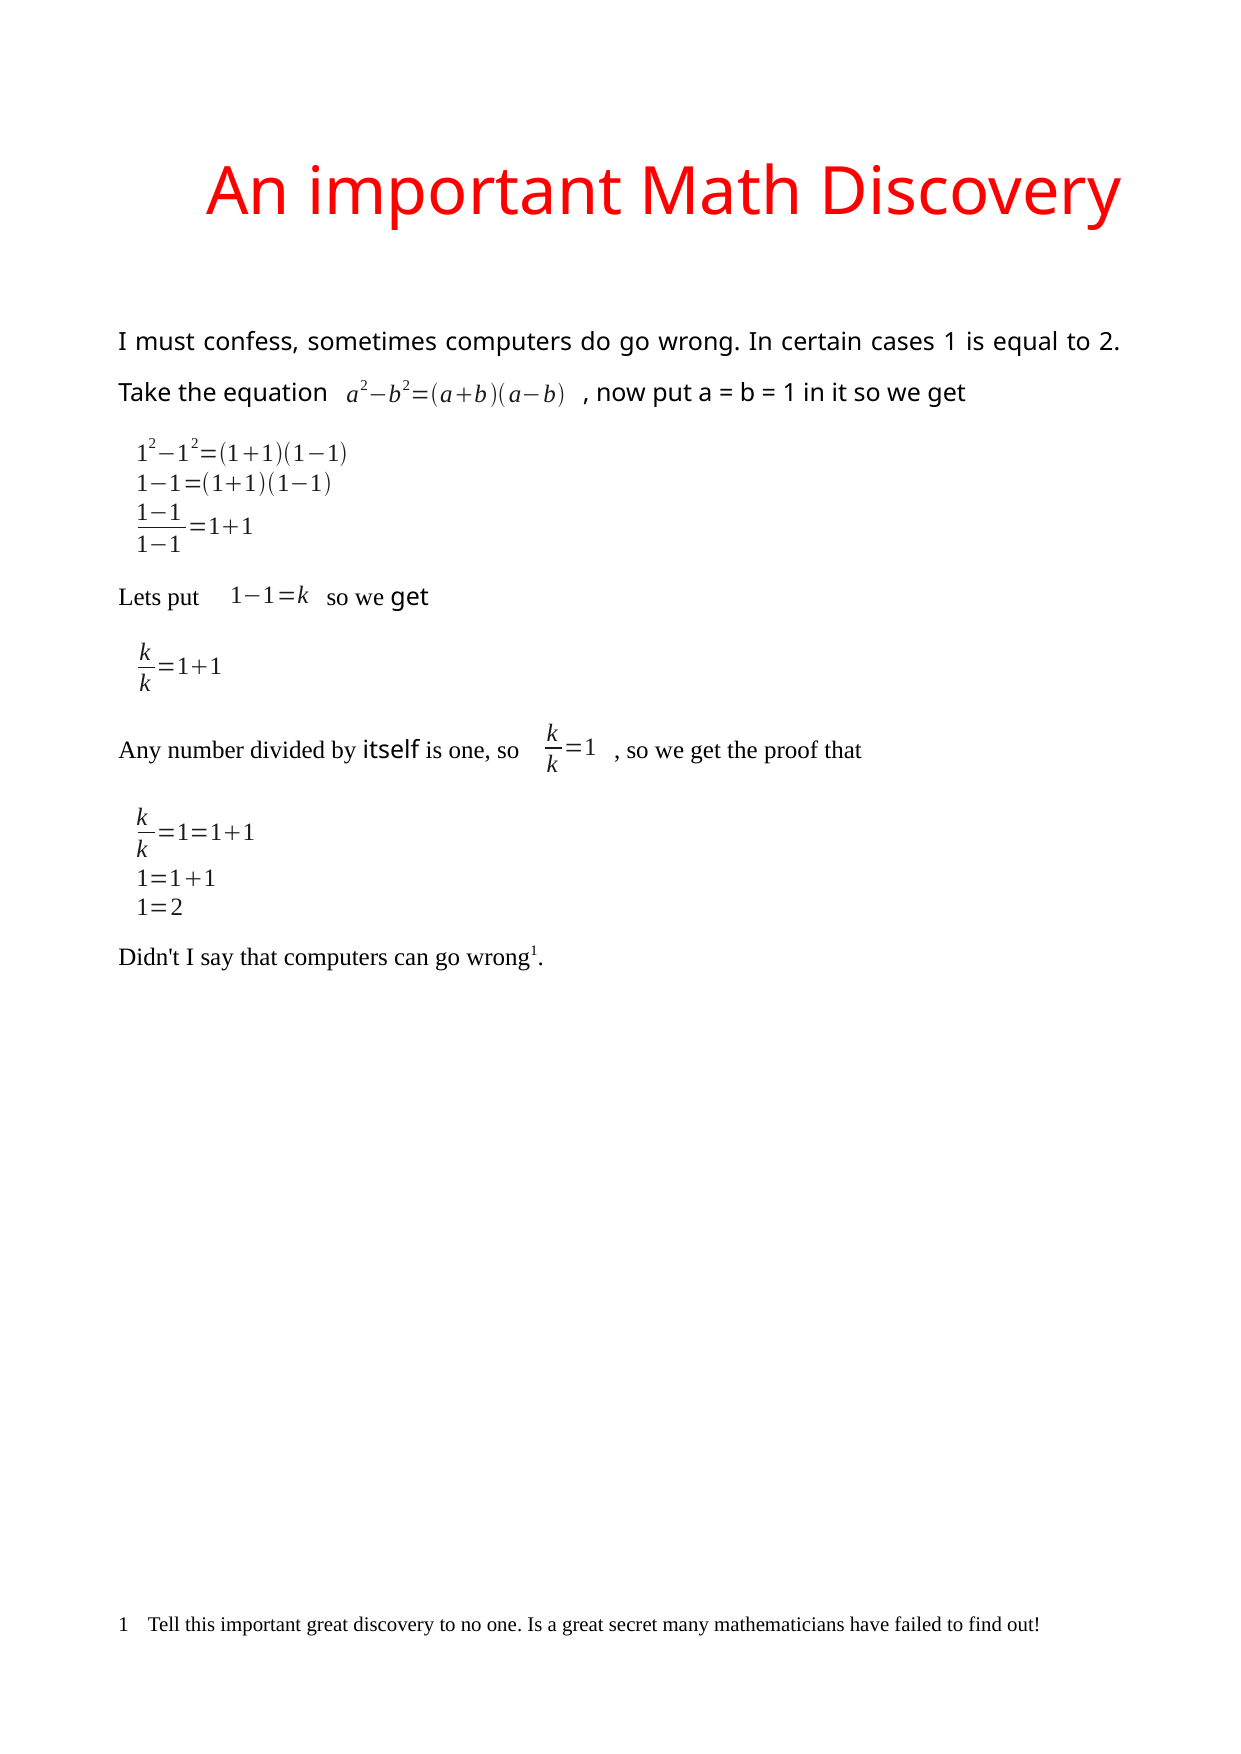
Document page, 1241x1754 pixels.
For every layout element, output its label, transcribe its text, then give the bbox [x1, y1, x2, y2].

text I must confess, sometimes computers do go wrong. In certain cases 1 is equal to 2. Take the equation, now put a = b = 1 in it so we get [118, 324, 1122, 409]
text Lets put so we get [118, 579, 1122, 613]
text Tell this important great discovery to no one. Is a great secret many mathematicians have failed to find out! [118, 1612, 1122, 1636]
text Didn't I say that computers can go wrong. [118, 942, 1122, 971]
text Any number divided by itself is one, so , so we get the proof that [118, 719, 1122, 778]
subtitle An important Math Discovery [118, 143, 1122, 234]
